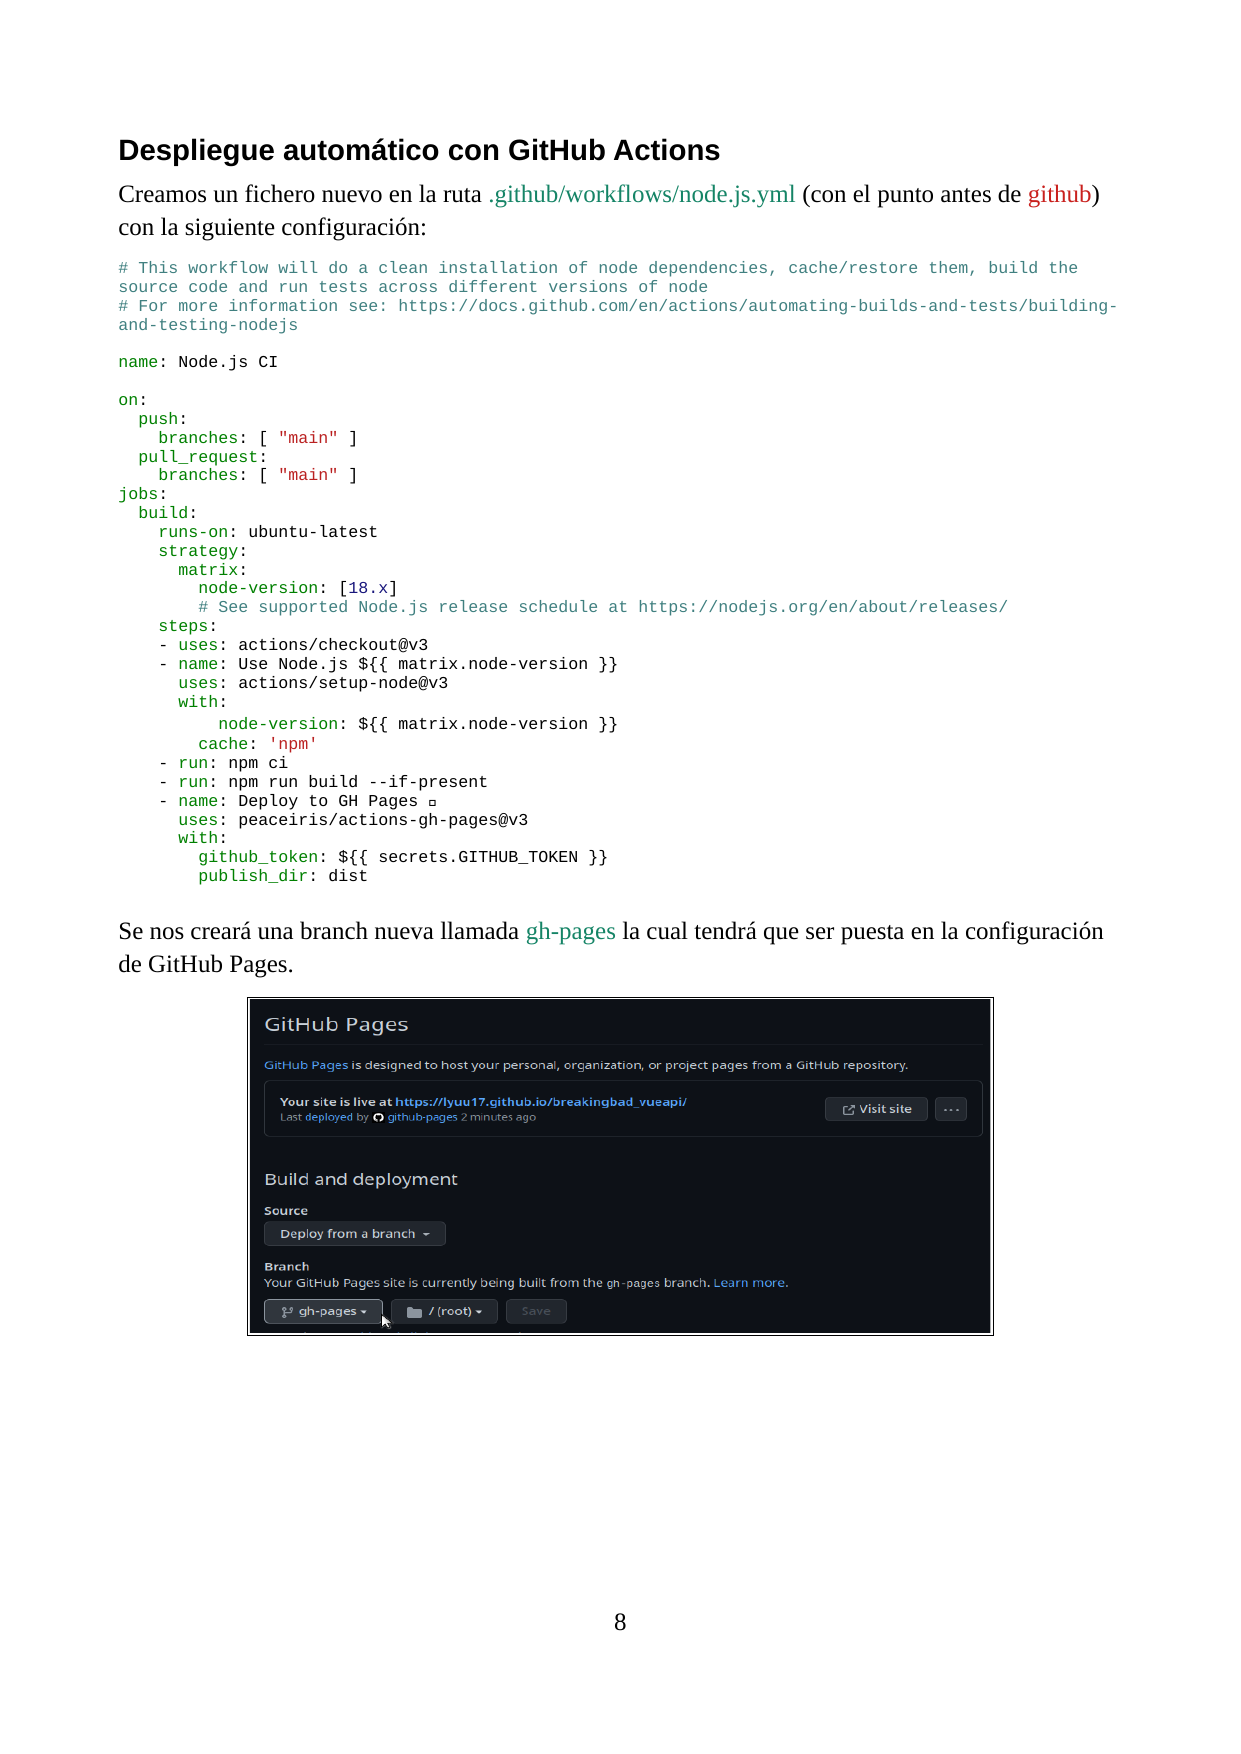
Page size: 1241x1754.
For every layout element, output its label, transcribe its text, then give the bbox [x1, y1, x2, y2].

text with: [118, 830, 1122, 849]
text - name: Use Node.js ${{ matrix.node-version }} [118, 656, 1122, 674]
text Creamos un fichero nuevo en la ruta .github/workflows/node.js.yml (con el punto antes de github) con la siguiente configuración: [118, 179, 1122, 241]
text strategy: [118, 542, 1122, 561]
text build: [118, 505, 1122, 523]
text publish_dir: dist [118, 868, 1122, 887]
text - name: Deploy to GH Pages 🚀 [118, 792, 1122, 811]
text github_token: ${{ secrets.GITHUB_TOKEN }} [118, 849, 1122, 868]
text name: Node.js CI [118, 354, 1122, 373]
text # See supported Node.js release schedule at https://nodejs.org/en/about/releases/ [118, 599, 1122, 618]
text pull_request: [118, 448, 1122, 467]
text Se nos creará una branch nueva llamada gh-pages la cual tendrá que ser puesta en la configuración de GitHub Pages. [118, 916, 1122, 978]
text branches: [ "main" ] [118, 467, 1122, 486]
text uses: peaceiris/actions-gh-pages@v3 [118, 811, 1122, 830]
text uses: actions/setup-node@v3 [118, 674, 1122, 693]
text branches: [ "main" ] [118, 429, 1122, 448]
text with: [118, 693, 1122, 712]
text runs-on: ubuntu-latest [118, 523, 1122, 542]
subtitle Despliegue automático con GitHub Actions [118, 133, 1122, 166]
text cache: 'npm' [118, 736, 1122, 754]
text - uses: actions/checkout@v3 [118, 637, 1122, 656]
text steps: [118, 618, 1122, 637]
text - run: npm run build --if-present [118, 773, 1122, 792]
picture [249, 999, 991, 1333]
text push: [118, 410, 1122, 429]
text node-version: ${{ matrix.node-version }} [118, 712, 1122, 736]
text - run: npm ci [118, 754, 1122, 773]
text node-version: [18.x] [118, 580, 1122, 599]
text # This workflow will do a clean installation of node dependencies, cache/restore them, build the source code and run tests across different versions of node [118, 259, 1122, 297]
text # For more information see: https://docs.github.com/en/actions/automating-builds-and-tests/building-and-testing-nodejs [118, 297, 1122, 335]
text jobs: [118, 486, 1122, 505]
text matrix: [118, 561, 1122, 580]
text on: [118, 392, 1122, 410]
